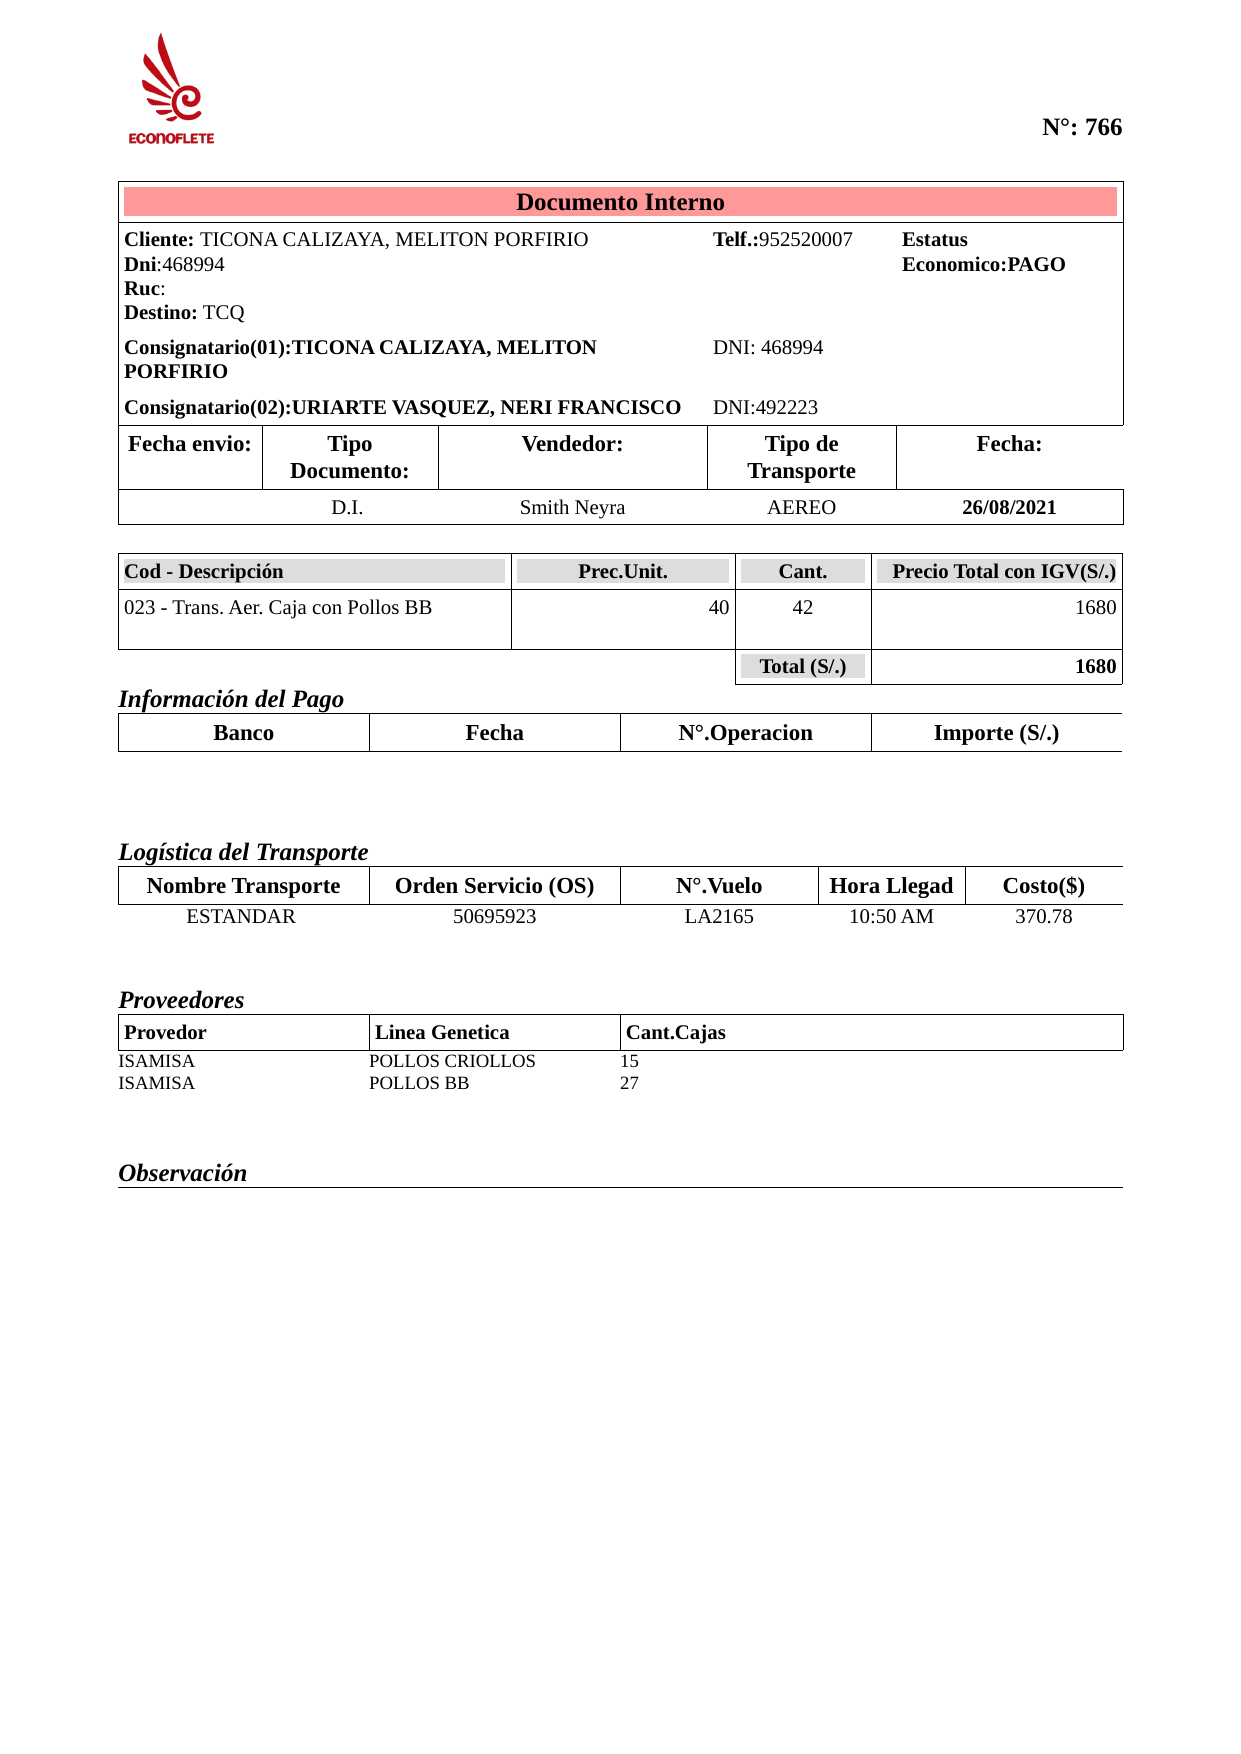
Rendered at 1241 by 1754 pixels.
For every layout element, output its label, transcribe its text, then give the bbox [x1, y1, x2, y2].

table_cell [118, 928, 369, 957]
table_cell ISAMISA [118, 1051, 369, 1072]
table_header N°.Vuelo [621, 867, 818, 904]
table_cell [118, 752, 369, 780]
table_header N°.Operacion [621, 714, 871, 751]
table_cell DNI: 468994 [707, 329, 1123, 389]
table_header Hora Llegad [819, 867, 965, 904]
table_cell [118, 780, 369, 808]
table_cell [369, 780, 620, 808]
table_cell Vendedor: [439, 426, 707, 489]
table_cell [965, 928, 1123, 957]
table_cell Consignatario(01):TICONA CALIZAYA, MELITON PORFIRIO [119, 329, 707, 389]
table_cell 40 [512, 590, 735, 648]
table_cell [369, 1136, 620, 1158]
table_cell Estatus Economico:PAGO [896, 223, 1123, 329]
table_cell [620, 957, 818, 986]
table_cell ESTANDAR [118, 905, 369, 928]
table_header Provedor [119, 1015, 369, 1050]
table_header Documento Interno [119, 182, 1123, 222]
table_cell 1680 [872, 650, 1122, 684]
table_header Fecha [370, 714, 620, 751]
table_header Cant. [736, 554, 871, 589]
table_cell Fecha envio: [119, 426, 262, 489]
table_cell AEREO [707, 490, 896, 524]
table_cell [118, 957, 369, 986]
text Observación [118, 1158, 1122, 1187]
table_cell [620, 1136, 1123, 1158]
table_cell [818, 928, 965, 957]
table_cell [118, 1093, 369, 1115]
table_cell [620, 752, 871, 780]
table_cell [620, 1093, 1123, 1115]
table_header Prec.Unit. [512, 554, 735, 589]
table_cell [620, 928, 818, 957]
table_header Orden Servicio (OS) [370, 867, 620, 904]
table_cell [118, 809, 369, 837]
table_cell [118, 1136, 369, 1158]
table_cell 1680 [872, 590, 1122, 648]
table_cell Fecha: [897, 426, 1123, 489]
table_cell ISAMISA [118, 1072, 369, 1093]
table_header Importe (S/.) [872, 714, 1122, 751]
table_cell 023 - Trans. Aer. Caja con Pollos BB [119, 590, 511, 648]
table_cell 10:50 AM [818, 905, 965, 928]
table_cell [369, 809, 620, 837]
table_cell [511, 650, 735, 684]
table_cell [620, 780, 871, 808]
table_header Precio Total con IGV(S/.) [872, 554, 1122, 589]
table_cell Consignatario(02):URIARTE VASQUEZ, NERI FRANCISCO [119, 389, 707, 424]
table_cell 50695923 [369, 905, 620, 928]
table_header Cod - Descripción [119, 554, 511, 589]
table_cell [871, 809, 1122, 837]
text Proveedores [118, 986, 1122, 1014]
table_cell [369, 928, 620, 957]
table_header Linea Genetica [370, 1015, 620, 1050]
table_cell Total (S/.) [736, 650, 871, 684]
table_cell [369, 1115, 620, 1136]
table_cell Smith Neyra [438, 490, 707, 524]
text Información del Pago [118, 684, 1122, 713]
text Logística del Transporte [118, 837, 1122, 866]
table_cell D.I. [262, 490, 438, 524]
picture [118, 32, 225, 144]
table_cell [965, 957, 1123, 986]
table_cell Tipo Documento: [263, 426, 438, 489]
table_cell [369, 957, 620, 986]
table_cell 26/08/2021 [896, 490, 1123, 524]
table_cell POLLOS BB [369, 1072, 620, 1093]
table_cell [871, 752, 1122, 780]
table_cell LA2165 [620, 905, 818, 928]
table_cell Telf.:952520007 [707, 223, 896, 329]
table_header Banco [119, 714, 369, 751]
table_cell 42 [736, 590, 871, 648]
table_cell [871, 780, 1122, 808]
table_cell DNI:492223 [707, 389, 1123, 424]
table_cell Tipo de Transporte [708, 426, 896, 489]
table_header Costo($) [966, 867, 1123, 904]
table_cell [118, 650, 511, 684]
table_cell [620, 809, 871, 837]
table_cell [369, 752, 620, 780]
table_cell [119, 490, 262, 524]
table_cell Cliente: TICONA CALIZAYA, MELITON PORFIRIO Dni:468994 Ruc: Destino: TCQ [119, 223, 707, 329]
table_cell 27 [620, 1072, 1123, 1093]
table_header Nombre Transporte [119, 867, 369, 904]
table_cell [118, 1115, 369, 1136]
table_cell POLLOS CRIOLLOS [369, 1051, 620, 1072]
table_header Cant.Cajas [621, 1015, 1123, 1050]
table_header [118, 1188, 1123, 1211]
table_cell [369, 1093, 620, 1115]
table_cell 15 [620, 1051, 1123, 1072]
table_cell [620, 1115, 1123, 1136]
table_cell 370.78 [965, 905, 1123, 928]
table_cell [818, 957, 965, 986]
